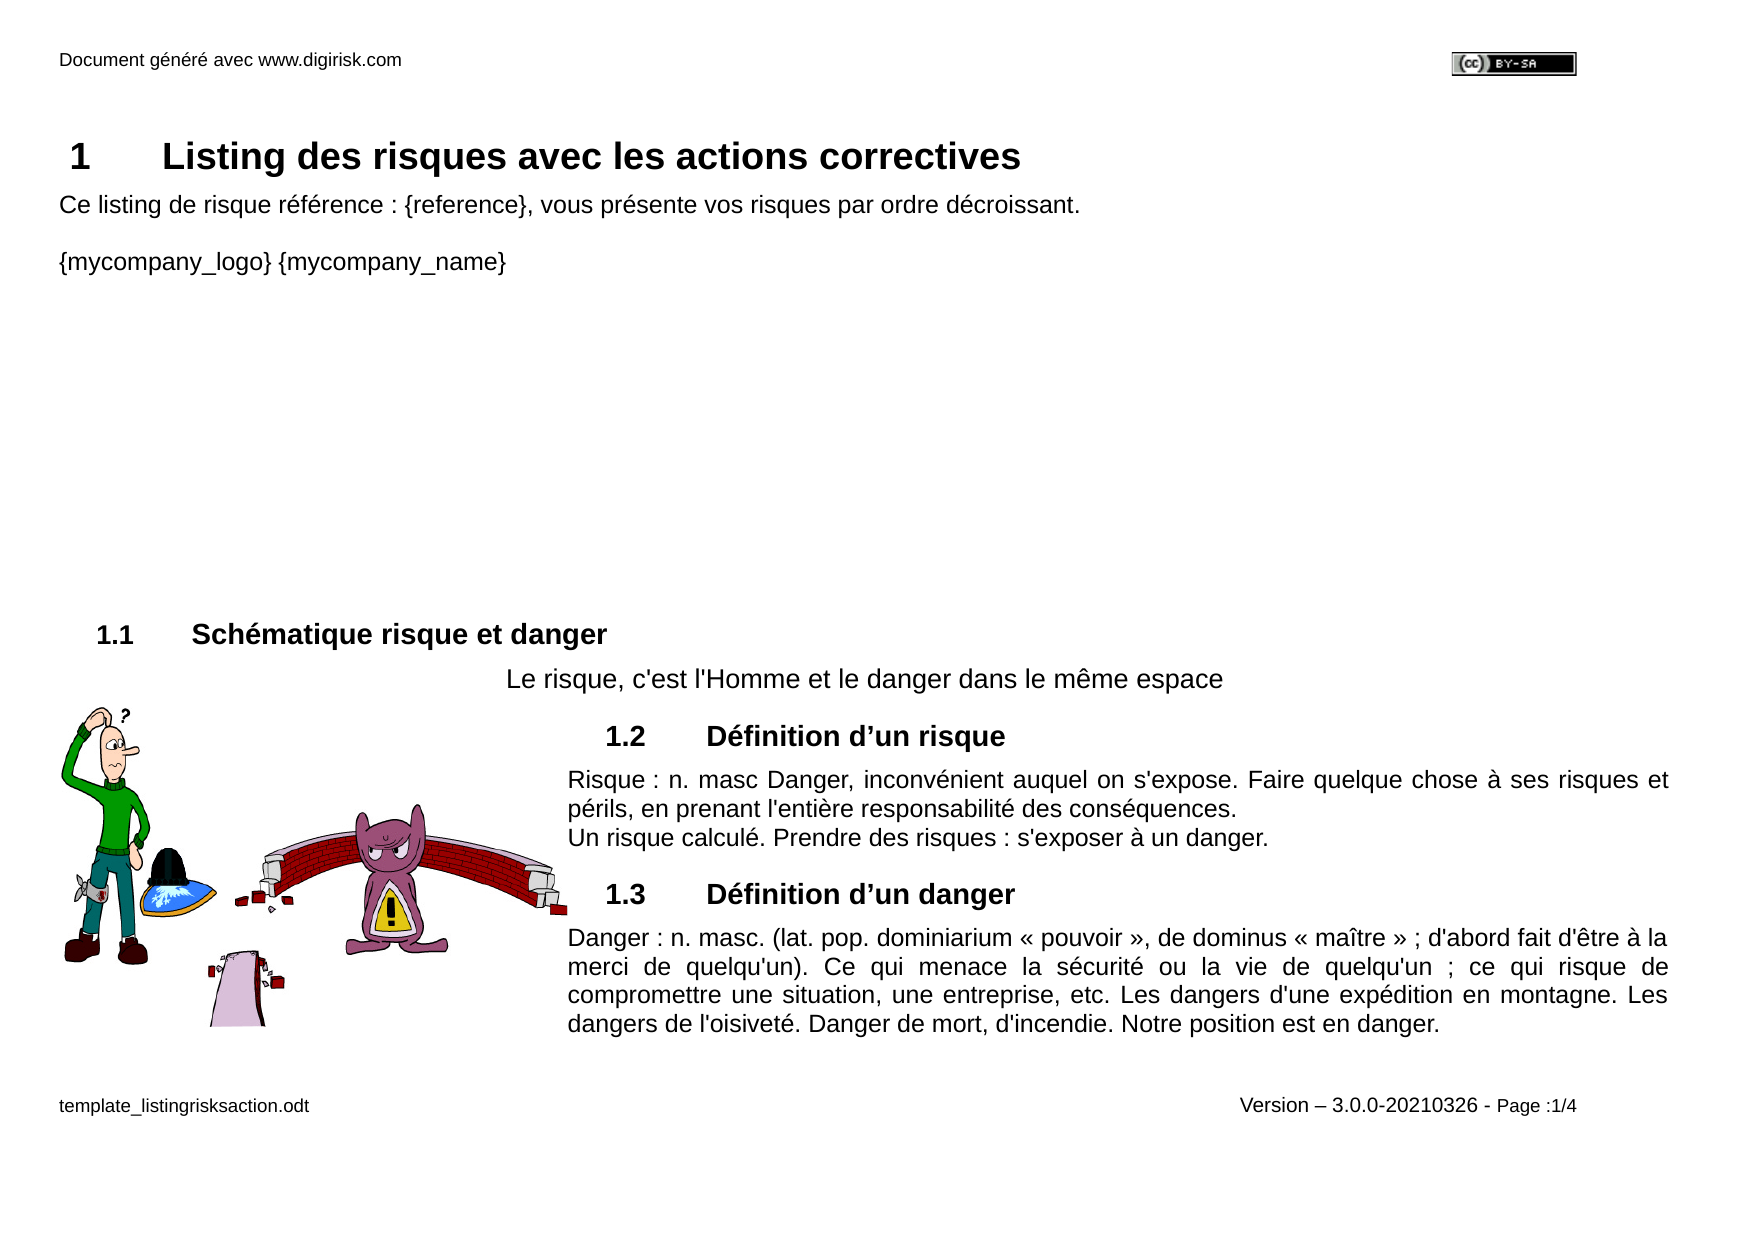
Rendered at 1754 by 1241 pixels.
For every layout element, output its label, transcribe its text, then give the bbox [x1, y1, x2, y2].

subtitle Définition d’un danger [568, 877, 1671, 910]
subtitle Définition d’un risque [568, 719, 1671, 753]
text Le risque, c'est l'Homme et le danger dans le même espace [59, 663, 1671, 694]
picture [61, 707, 568, 1027]
subtitle Listing des risques avec les actions correctives [59, 133, 1671, 177]
subtitle Schématique risque et danger [88, 617, 1671, 651]
text {mycompany_logo} {mycompany_name} [59, 247, 1671, 276]
text Risque : n. masc Danger, inconvénient auquel on s'expose. Faire quelque chose à ses risques et périls, en prenant l'entière responsabilité des conséquences. [568, 765, 1671, 823]
text Danger : n. masc. (lat. pop. dominiarium « pouvoir », de dominus « maître » ; d'abord fait d'être à la merci de quelqu'un). Ce qui menace la sécurité ou la vie de quelqu'un ; ce qui risque de compromettre une situation, une entreprise, etc. Les dangers d'une expédition en montagne. Les dangers de l'oisiveté. Danger de mort, d'incendie. Notre position est en danger. [59, 923, 1671, 1038]
text Ce listing de risque référence : {reference}, vous présente vos risques par ordre décroissant. [59, 189, 1671, 218]
picture [1451, 52, 1577, 76]
text Un risque calculé. Prendre des risques : s'exposer à un danger. [568, 823, 1671, 852]
